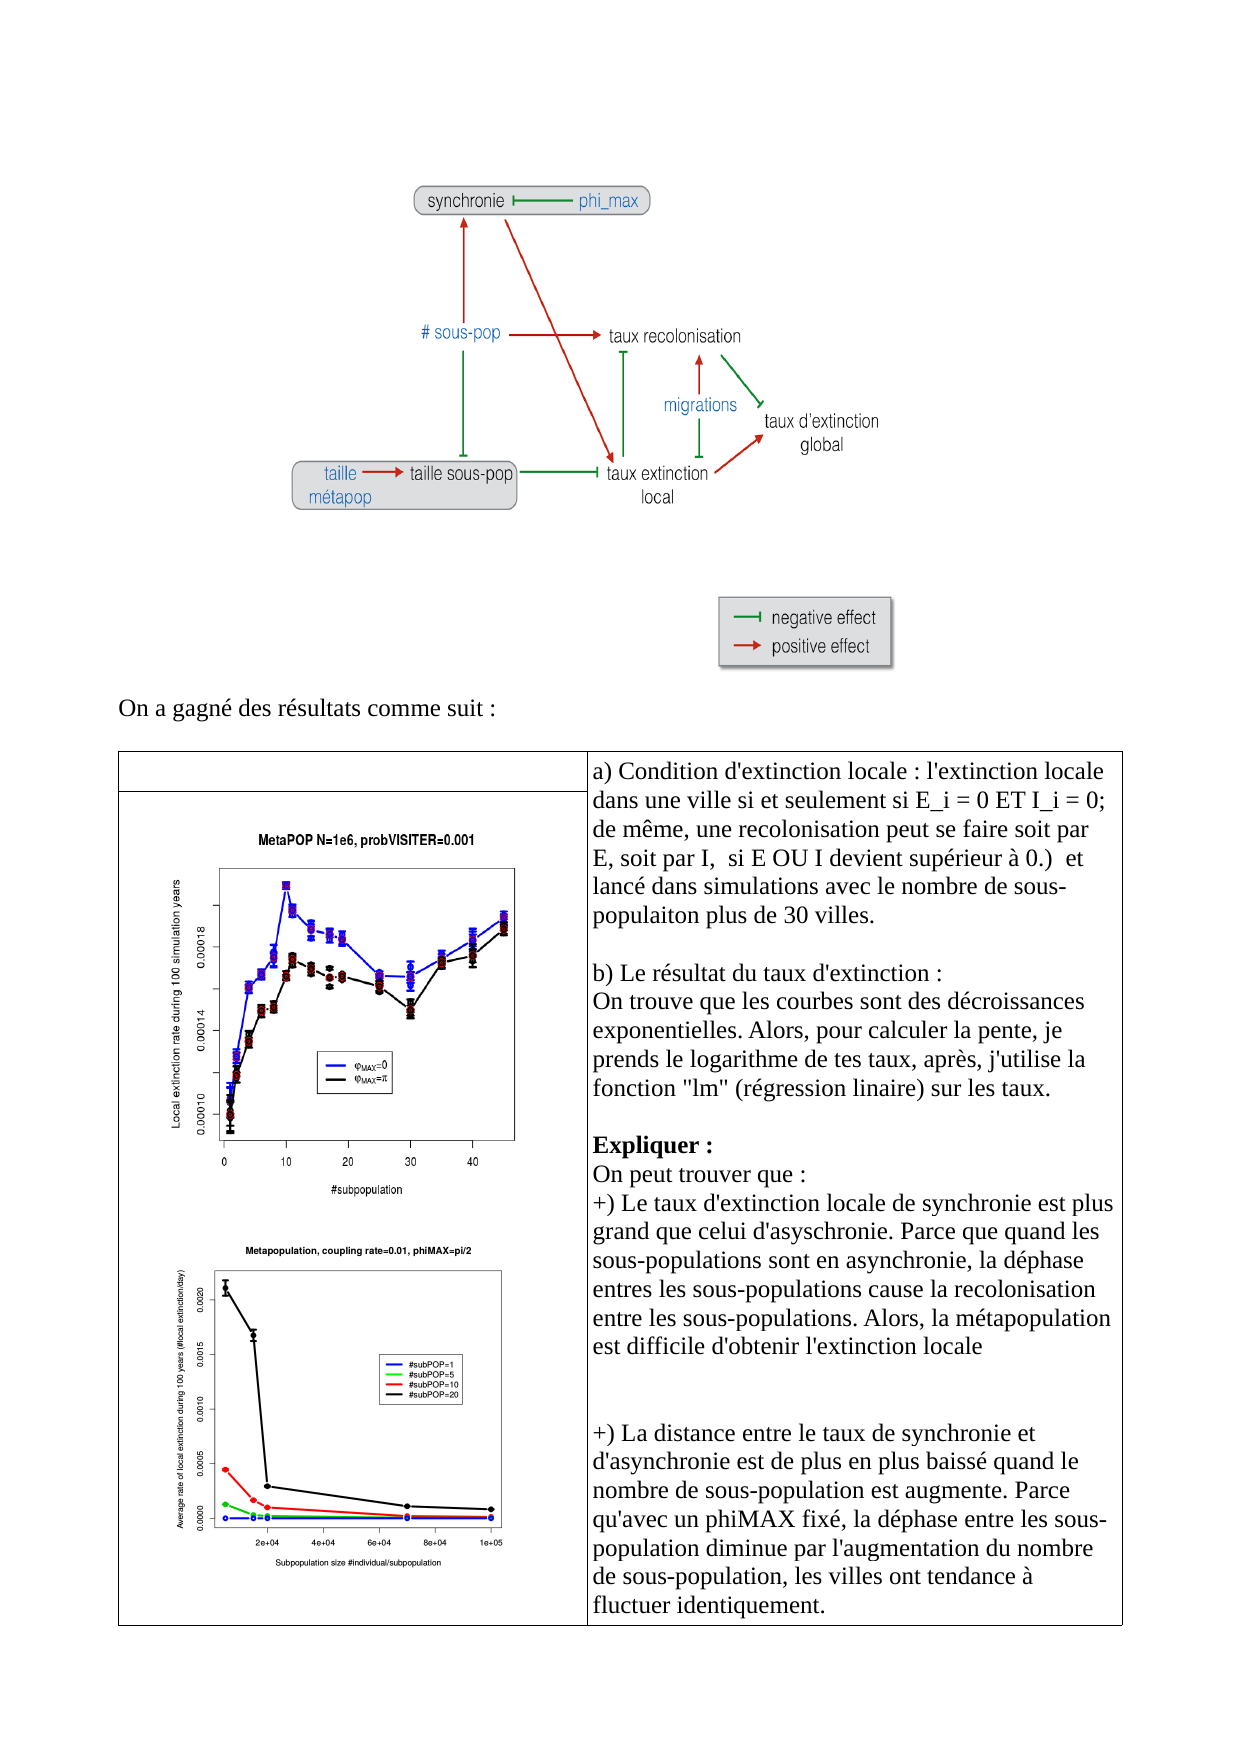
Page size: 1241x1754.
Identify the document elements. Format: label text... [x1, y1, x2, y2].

table_header [119, 752, 587, 791]
table_header a) Condition d'extinction locale : l'extinction locale dans une ville si et seulement si E_i = 0 ET I_i = 0; de même, une recolonisation peut se faire soit par E, soit par I, si E OU I devient supérieur à 0.) et lancé dans simulations avec le nombre de sous-populaiton plus de 30 villes. b) Le résultat du taux d'extinction : On trouve que les courbes sont des décroissances exponentielles. Alors, pour calculer la pente, je prends le logarithme de tes taux, après, j'utilise la fonction "lm" (régression linaire) sur les taux. Expliquer : On peut trouver que : +) Le taux d'extinction locale de synchronie est plus grand que celui d'asyschronie. Parce que quand les sous-populations sont en asynchronie, la déphase entres les sous-populations cause la recolonisation entre les sous-populations. Alors, la métapopulation est difficile d'obtenir l'extinction locale +) La distance entre le taux de synchronie et d'asynchronie est de plus en plus baissé quand le nombre de sous-population est augmente. Parce qu'avec un phiMAX fixé, la déphase entre les sous-population diminue par l'augmentation du nombre de sous-population, les villes ont tendance à fluctuer identiquement. [588, 752, 1122, 1625]
picture [283, 175, 900, 675]
picture [177, 1238, 518, 1575]
picture [171, 820, 534, 1205]
text On a gagné des résultats comme suit : [118, 693, 1122, 722]
table_cell [119, 792, 587, 1625]
